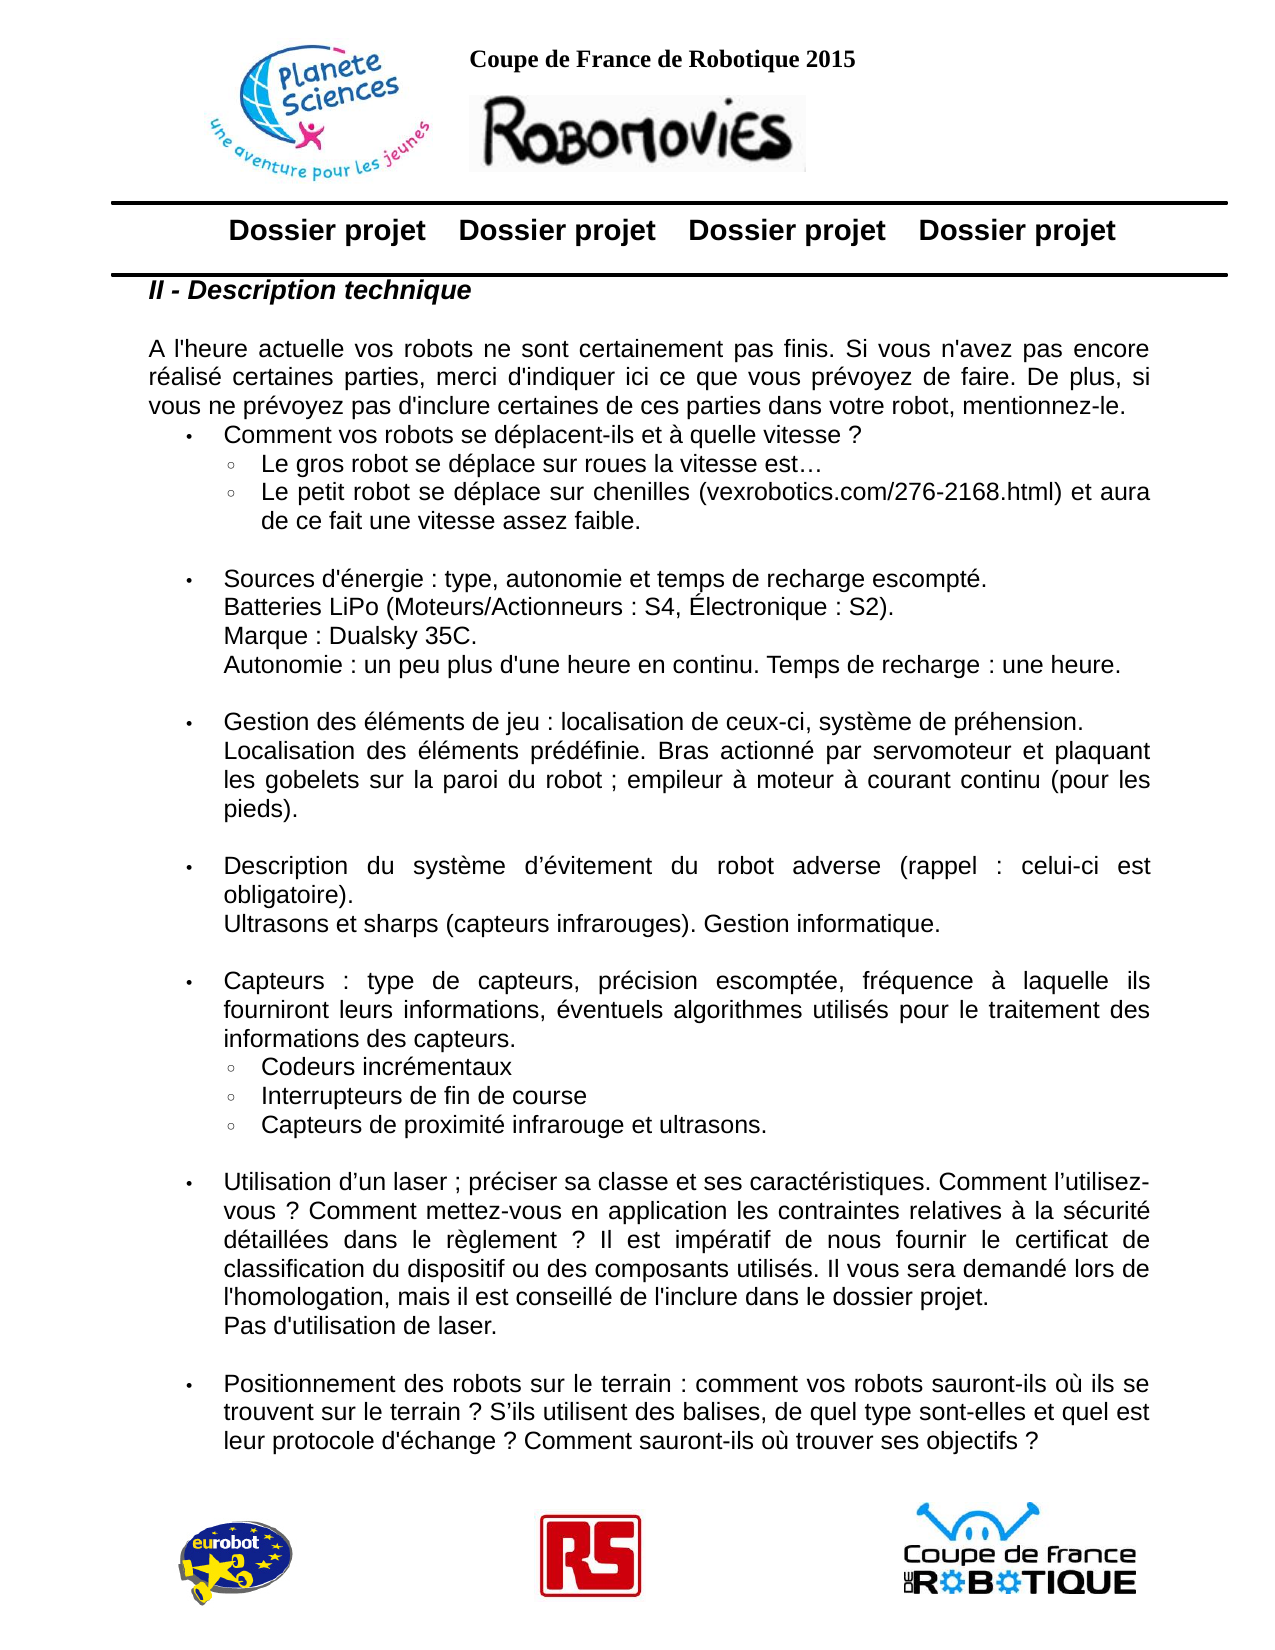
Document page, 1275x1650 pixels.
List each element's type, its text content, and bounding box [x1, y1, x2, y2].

list Positionnement des robots sur le terrain : comment vos robots sauront-ils où ils se trouvent sur le terrain ? S’ils utilisent des balises, de quel type sont-elles et quel est leur protocole d'échange ? Comment sauront-ils où trouver ses objectifs ? [186, 1369, 1152, 1455]
picture [904, 1502, 1136, 1594]
list Utilisation d’un laser ; préciser sa classe et ses caractéristiques. Comment l’utilisez-vous ? Comment mettez-vous en application les contraintes relatives à la sécurité détaillées dans le règlement ? Il est impératif de nous fournir le certificat de classification du dispositif ou des composants utilisés. Il vous sera demandé lors de l'homologation, mais il est conseillé de l'inclure dans le dossier projet. [186, 1167, 1152, 1311]
text A l'heure actuelle vos robots ne sont certainement pas finis. Si vous n'avez pas encore réalisé certaines parties, merci d'indiquer ici ce que vous prévoyez de faire. De plus, si vous ne prévoyez pas d'inclure certaines de ces parties dans votre robot, mentionnez-le. [148, 334, 1152, 420]
picture [204, 38, 433, 184]
text II - Description technique [148, 277, 1152, 305]
list Interrupteurs de fin de course [223, 1081, 1152, 1110]
list Batteries LiPo (Moteurs/Actionneurs : S4, Électronique : S2). [186, 592, 1152, 621]
list Le petit robot se déplace sur chenilles (vexrobotics.com/276-2168.html) et aura de ce fait une vitesse assez faible. [223, 477, 1152, 535]
picture [469, 95, 806, 172]
list Capteurs de proximité infrarouge et ultrasons. [223, 1110, 1152, 1139]
picture [148, 1508, 322, 1620]
list Ultrasons et sharps (capteurs infrarouges). Gestion informatique. [186, 909, 1152, 937]
list Description du système d’évitement du robot adverse (rappel : celui-ci est obligatoire). [186, 851, 1152, 909]
list Codeurs incrémentaux [223, 1052, 1152, 1081]
list Comment vos robots se déplacent-ils et à quelle vitesse ? [186, 420, 1152, 449]
list Marque : Dualsky 35C. [186, 621, 1152, 650]
list Gestion des éléments de jeu : localisation de ceux-ci, système de préhension. [186, 707, 1152, 736]
list Pas d'utilisation de laser. [186, 1311, 1152, 1340]
list Localisation des éléments prédéfinie. Bras actionné par servomoteur et plaquant les gobelets sur la paroi du robot ; empileur à moteur à courant continu (pour les pieds). [186, 736, 1152, 822]
picture [534, 1509, 646, 1602]
list Le gros robot se déplace sur roues la vitesse est… [223, 449, 1152, 477]
list Autonomie : un peu plus d'une heure en continu. Temps de recharge : une heure. [186, 650, 1152, 679]
list Sources d'énergie : type, autonomie et temps de recharge escompté. [186, 564, 1152, 592]
list Capteurs : type de capteurs, précision escomptée, fréquence à laquelle ils fourniront leurs informations, éventuels algorithmes utilisés pour le traitement des informations des capteurs. [186, 966, 1152, 1052]
